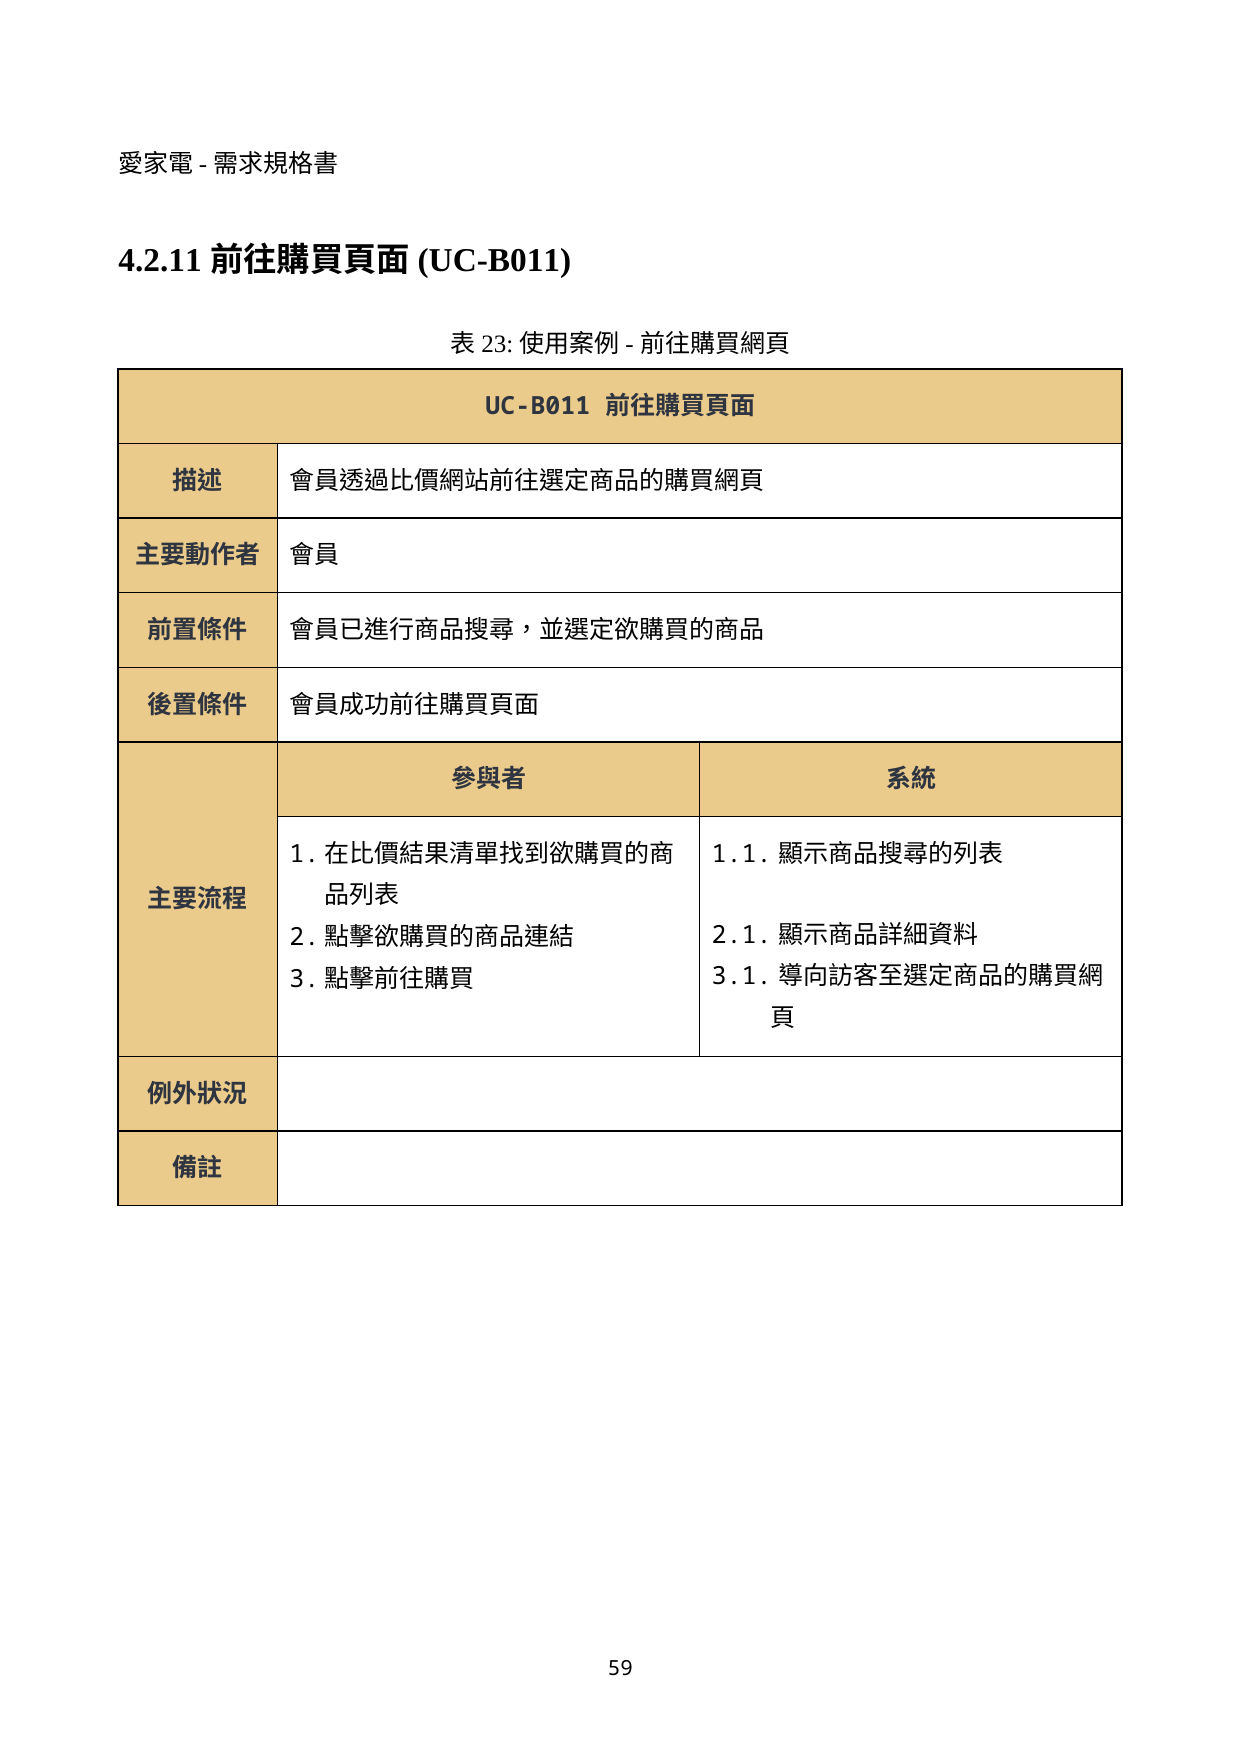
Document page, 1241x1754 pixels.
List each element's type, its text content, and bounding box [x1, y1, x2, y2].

table_cell 前置條件 [119, 593, 277, 666]
table_cell 在比價結果清單找到欲購買的商品列表 點擊欲購買的商品連結 點擊前往購買 [278, 817, 699, 1056]
table_cell 主要流程 [119, 743, 277, 1056]
text 表 23: 使用案例 - 前往購買網頁 [118, 323, 1122, 359]
table_cell 會員已進行商品搜尋，並選定欲購買的商品 [278, 593, 1121, 666]
table_cell 後置條件 [119, 668, 277, 741]
table_cell [278, 1057, 1121, 1130]
table_cell 顯示商品搜尋的列表 顯示商品詳細資料 導向訪客至選定商品的購買網頁 [700, 817, 1121, 1056]
table_cell 例外狀況 [119, 1057, 277, 1130]
table_cell 備註 [119, 1132, 277, 1205]
table_cell 描述 [119, 444, 277, 517]
table_cell 會員成功前往購買頁面 [278, 668, 1121, 741]
table_cell [278, 1132, 1121, 1205]
table_header UC-B011 前往購買頁面 [119, 370, 1121, 443]
table_cell 會員透過比價網站前往選定商品的購買網頁 [278, 444, 1121, 517]
table_cell 會員 [278, 519, 1121, 592]
table_cell 主要動作者 [119, 519, 277, 592]
table_cell 系統 [700, 743, 1121, 816]
subtitle 4.2.11 前往購買頁面 (UC-B011) [118, 232, 1122, 281]
table_cell 參與者 [278, 743, 699, 816]
